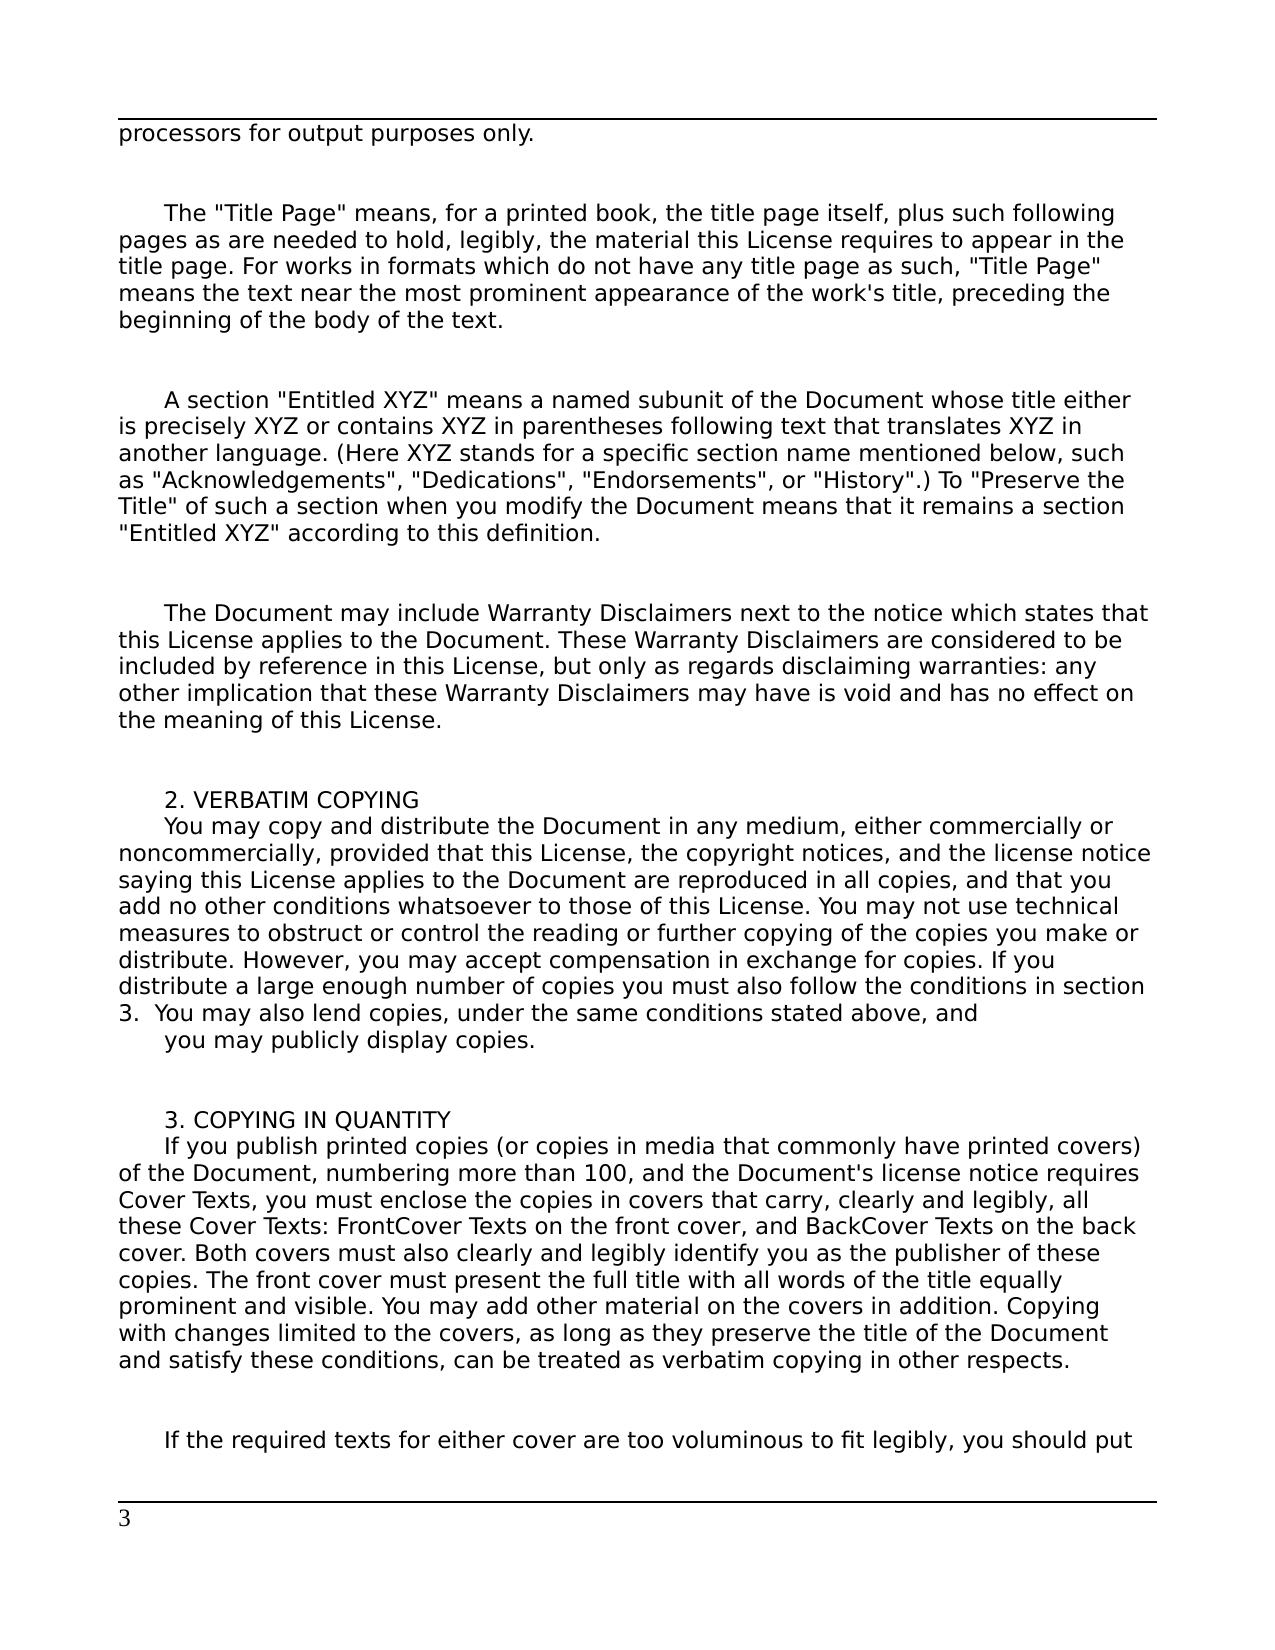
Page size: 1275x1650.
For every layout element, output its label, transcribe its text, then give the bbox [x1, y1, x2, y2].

text processors for output purposes only. [118, 120, 1157, 147]
text 3. COPYING IN QUANTITY [118, 1107, 1157, 1133]
text you may publicly display copies. [118, 1027, 1157, 1053]
text A section "Entitled XYZ" means a named subunit of the Document whose title either is precisely XYZ or contains XYZ in parentheses following text that translates XYZ in another language. (Here XYZ stands for a specific section name mentioned below, such as "Acknowledgements", "Dedications", "Endorsements", or "History".) To "Preserve the Title" of such a section when you modify the Document means that it remains a section "Entitled XYZ" according to this definition. [118, 387, 1157, 547]
text The "Title Page" means, for a printed book, the title page itself, plus such following pages as are needed to hold, legibly, the material this License requires to appear in the title page. For works in formats which do not have any title page as such, "Title Page" means the text near the most prominent appearance of the work's title, preceding the beginning of the body of the text. [118, 200, 1157, 333]
text You may copy and distribute the Document in any medium, either commercially or noncommercially, provided that this License, the copyright notices, and the license notice saying this License applies to the Document are reproduced in all copies, and that you add no other conditions whatsoever to those of this License. You may not use technical measures to obstruct or control the reading or further copying of the copies you make or distribute. However, you may accept compensation in exchange for copies. If you distribute a large enough number of copies you must also follow the conditions in section 3. You may also lend copies, under the same conditions stated above, and [118, 813, 1157, 1027]
text 2. VERBATIM COPYING [118, 787, 1157, 813]
text If you publish printed copies (or copies in media that commonly have printed covers) of the Document, numbering more than 100, and the Document's license notice requires Cover Texts, you must enclose the copies in covers that carry, clearly and legibly, all these Cover Texts: FrontCover Texts on the front cover, and BackCover Texts on the back cover. Both covers must also clearly and legibly identify you as the publisher of these copies. The front cover must present the full title with all words of the title equally prominent and visible. You may add other material on the covers in addition. Copying with changes limited to the covers, as long as they preserve the title of the Document and satisfy these conditions, can be treated as verbatim copying in other respects. [118, 1133, 1157, 1373]
text The Document may include Warranty Disclaimers next to the notice which states that this License applies to the Document. These Warranty Disclaimers are considered to be included by reference in this License, but only as regards disclaiming warranties: any other implication that these Warranty Disclaimers may have is void and has no effect on the meaning of this License. [118, 600, 1157, 733]
text If the required texts for either cover are too voluminous to fit legibly, you should put [118, 1427, 1157, 1453]
